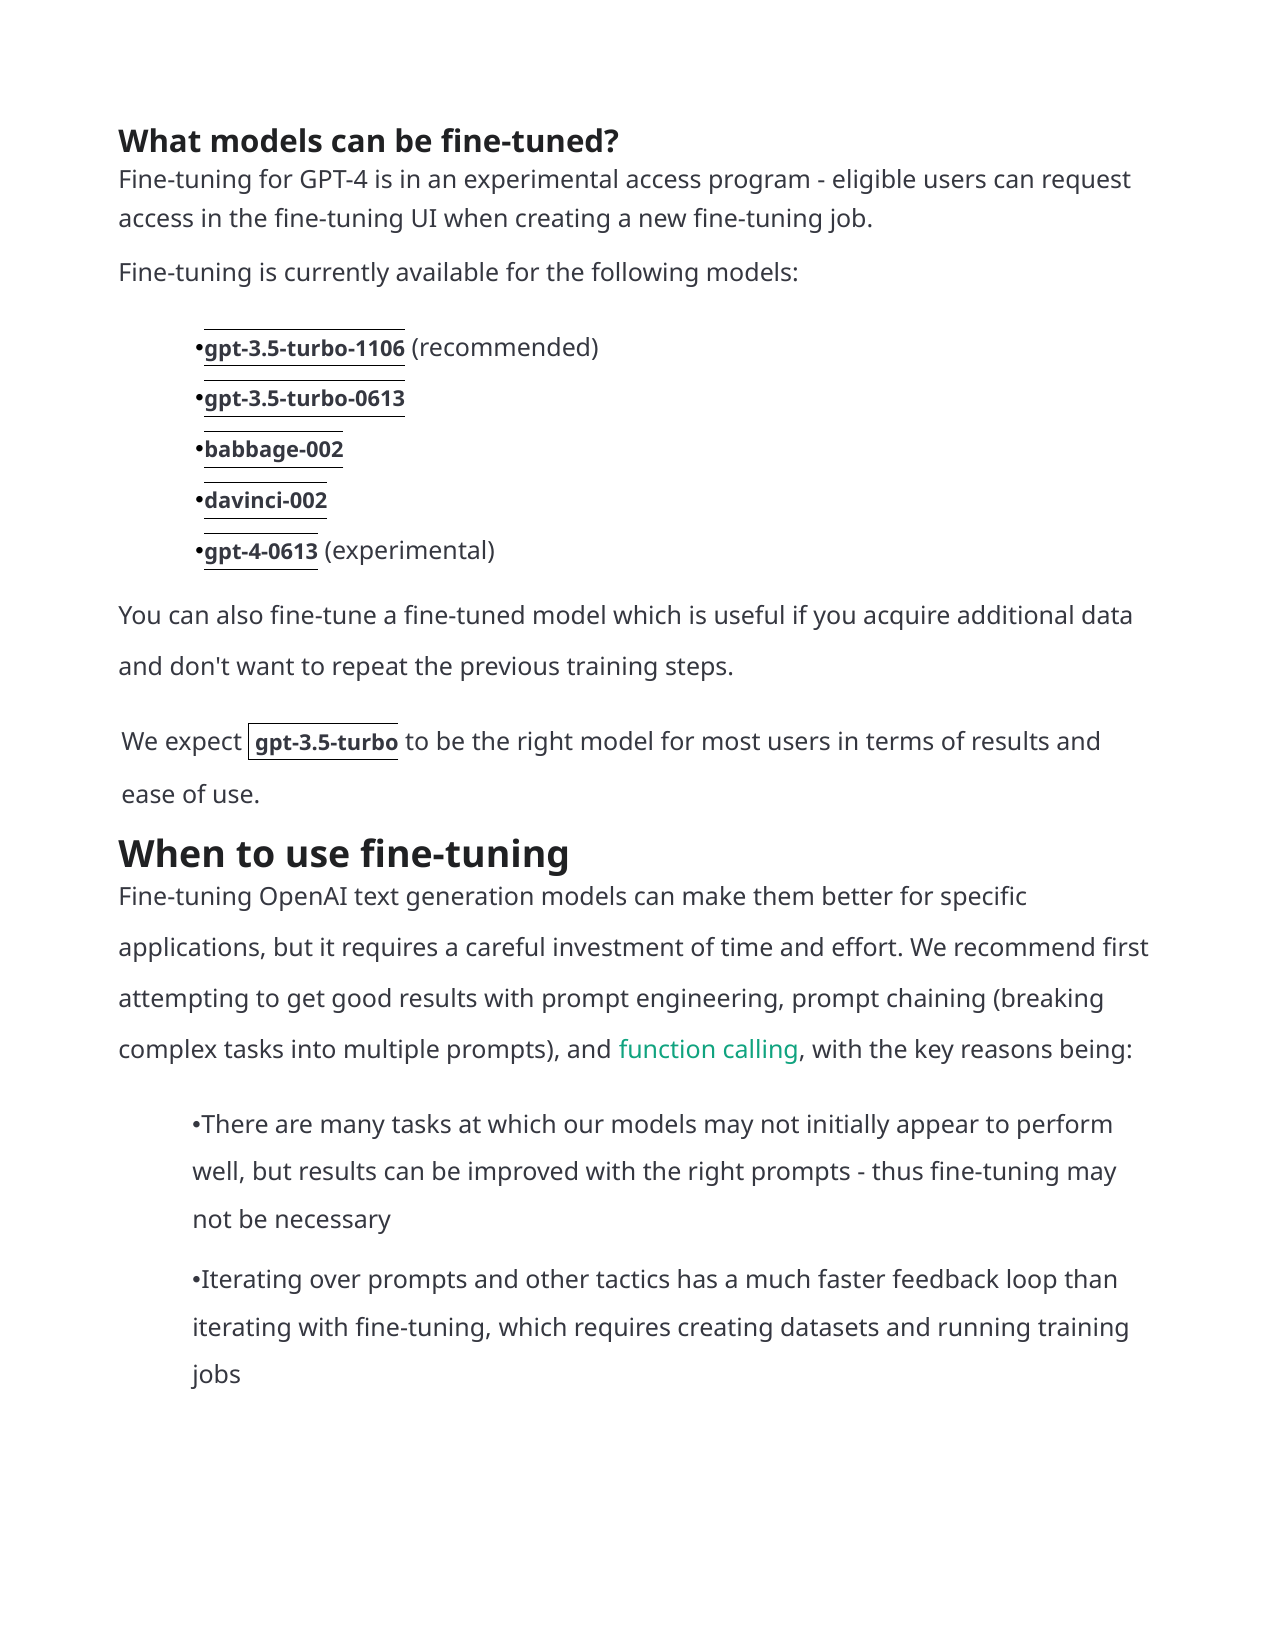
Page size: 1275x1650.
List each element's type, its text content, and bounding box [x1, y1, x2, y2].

text Fine-tuning is currently available for the following models: [118, 255, 1157, 289]
subtitle When to use fine-tuning [118, 828, 1157, 879]
list Iterating over prompts and other tactics has a much faster feedback loop than iterating with fine-tuning, which requires creating datasets and running training jobs [118, 1262, 1157, 1391]
text We expect gpt-3.5-turbo to be the right model for most users in terms of results and ease of use. [121, 723, 1154, 811]
list davinci-002 [121, 482, 1154, 518]
list gpt-3.5-turbo-0613 [121, 380, 1154, 416]
subtitle What models can be fine-tuned? [118, 118, 1157, 162]
list gpt-3.5-turbo-1106 (recommended) [121, 329, 1154, 366]
text Fine-tuning OpenAI text generation models can make them better for specific applications, but it requires a careful investment of time and effort. We recommend first attempting to get good results with prompt engineering, prompt chaining (breaking complex tasks into multiple prompts), and function calling, with the key reasons being: [118, 879, 1157, 1066]
text You can also fine-tune a fine-tuned model which is useful if you acquire additional data and don't want to repeat the previous training steps. [118, 598, 1157, 683]
list There are many tasks at which our models may not initially appear to perform well, but results can be improved with the right prompts - thus fine-tuning may not be necessary [118, 1106, 1157, 1236]
list babbage-002 [121, 431, 1154, 467]
text Fine-tuning for GPT-4 is in an experimental access program - eligible users can request access in the fine-tuning UI when creating a new fine-tuning job. [118, 162, 1135, 235]
list gpt-4-0613 (experimental) [121, 532, 1154, 569]
